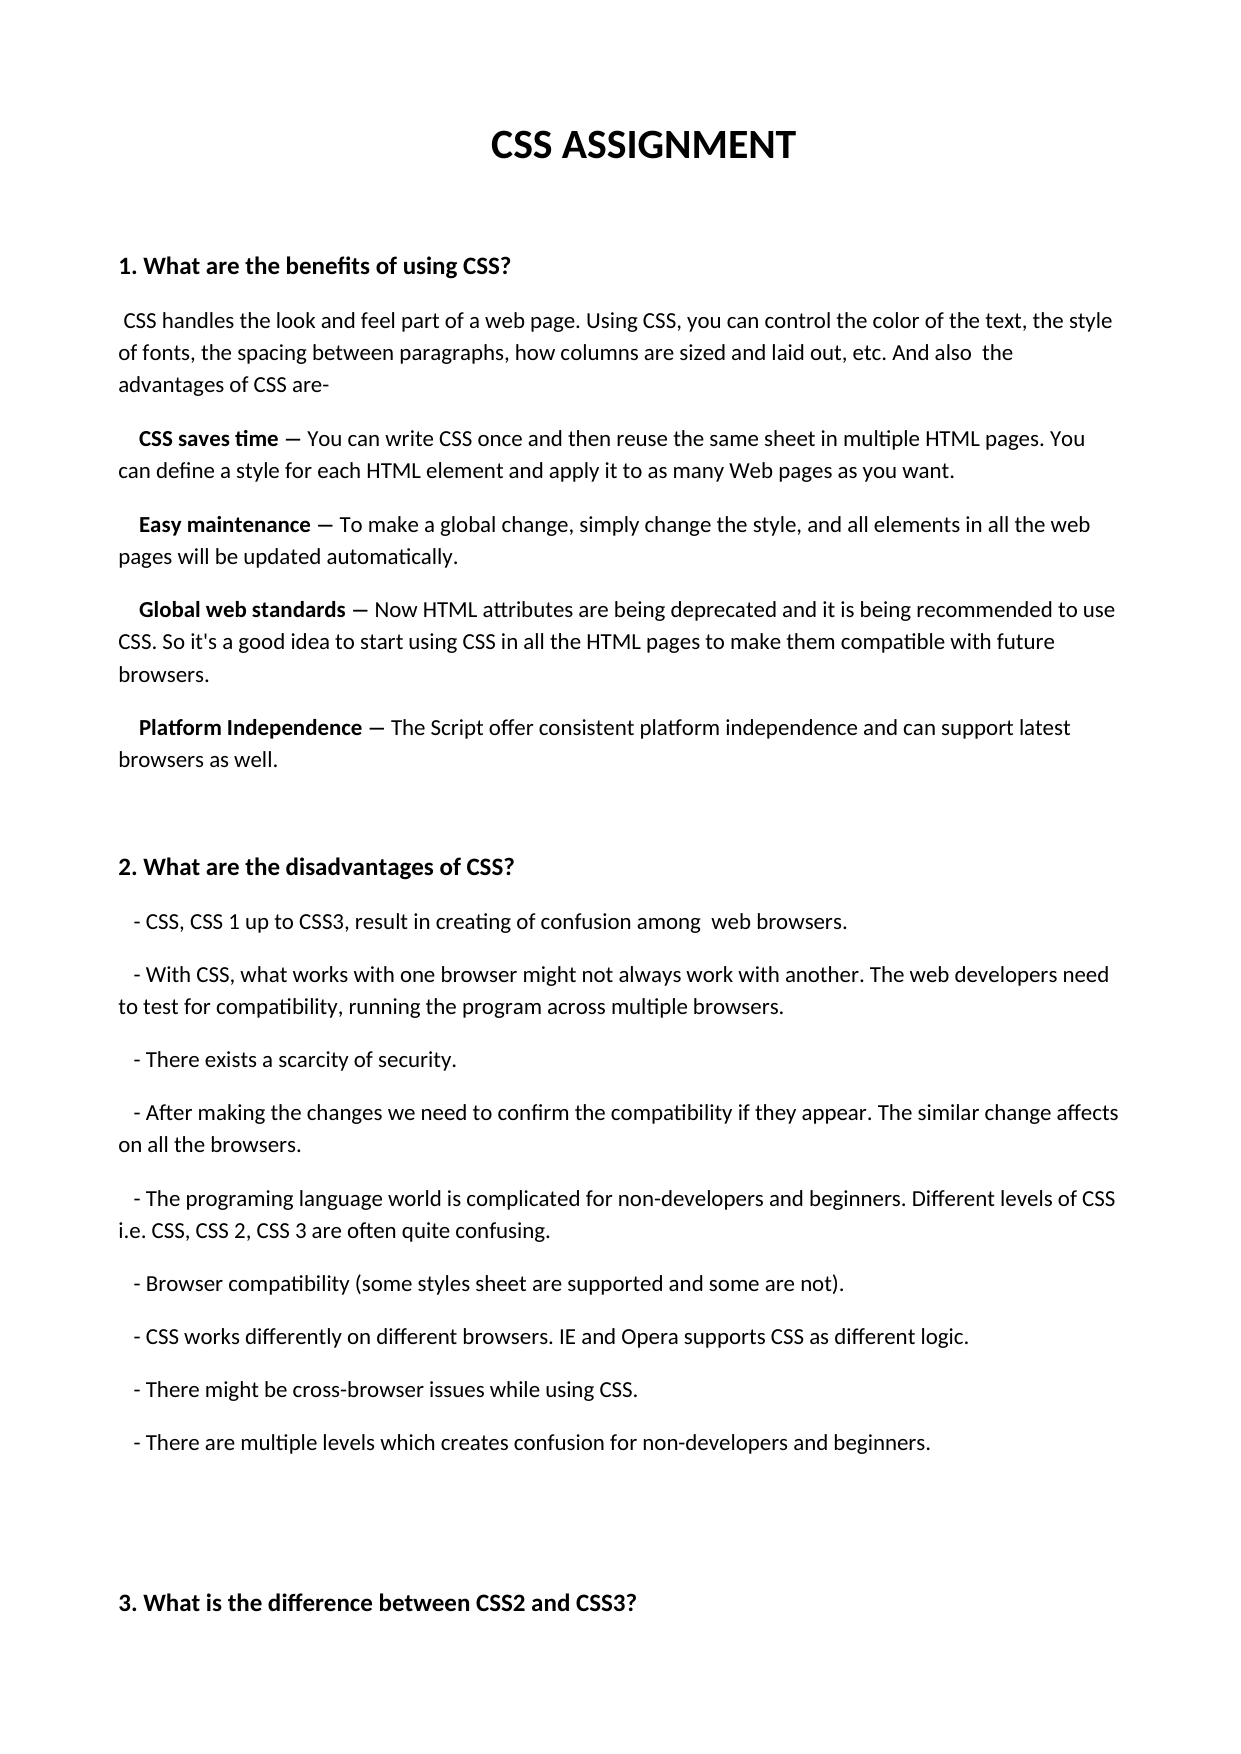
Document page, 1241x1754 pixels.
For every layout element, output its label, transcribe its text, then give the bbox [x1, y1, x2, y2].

text - CSS works differently on different browsers. IE and Opera supports CSS as different logic. [118, 1322, 1122, 1350]
text - There might be cross-browser issues while using CSS. [118, 1375, 1122, 1403]
text Global web standards − Now HTML attributes are being deprecated and it is being recommended to use CSS. So it's a good idea to start using CSS in all the HTML pages to make them compatible with future browsers. [118, 595, 1122, 688]
text 1. What are the benefits of using CSS? [118, 250, 1122, 281]
text 3. What is the difference between CSS2 and CSS3? [118, 1587, 1122, 1617]
text - With CSS, what works with one browser might not always work with another. The web developers need to test for compatibility, running the program across multiple browsers. [118, 960, 1122, 1020]
text Easy maintenance − To make a global change, simply change the style, and all elements in all the web pages will be updated automatically. [118, 509, 1122, 570]
text CSS saves time − You can write CSS once and then reuse the same sheet in multiple HTML pages. You can define a style for each HTML element and apply it to as many Web pages as you want. [118, 424, 1122, 484]
text - There exists a scarcity of security. [118, 1045, 1122, 1073]
text CSS handles the look and feel part of a web page. Using CSS, you can control the color of the text, the style of fonts, the spacing between paragraphs, how columns are sized and laid out, etc. And also the advantages of CSS are- [118, 306, 1122, 399]
text - Browser compatibility (some styles sheet are supported and some are not). [118, 1269, 1122, 1297]
text CSS ASSIGNMENT [118, 118, 1122, 169]
text - After making the changes we need to confirm the compatibility if they appear. The similar change affects on all the browsers. [118, 1098, 1122, 1159]
text 2. What are the disadvantages of CSS? [118, 851, 1122, 882]
text Platform Independence − The Script offer consistent platform independence and can support latest browsers as well. [118, 713, 1122, 773]
text - The programing language world is complicated for non-developers and beginners. Different levels of CSS i.e. CSS, CSS 2, CSS 3 are often quite confusing. [118, 1184, 1122, 1244]
text - CSS, CSS 1 up to CSS3, result in creating of confusion among web browsers. [118, 907, 1122, 935]
text - There are multiple levels which creates confusion for non-developers and beginners. [118, 1428, 1122, 1456]
